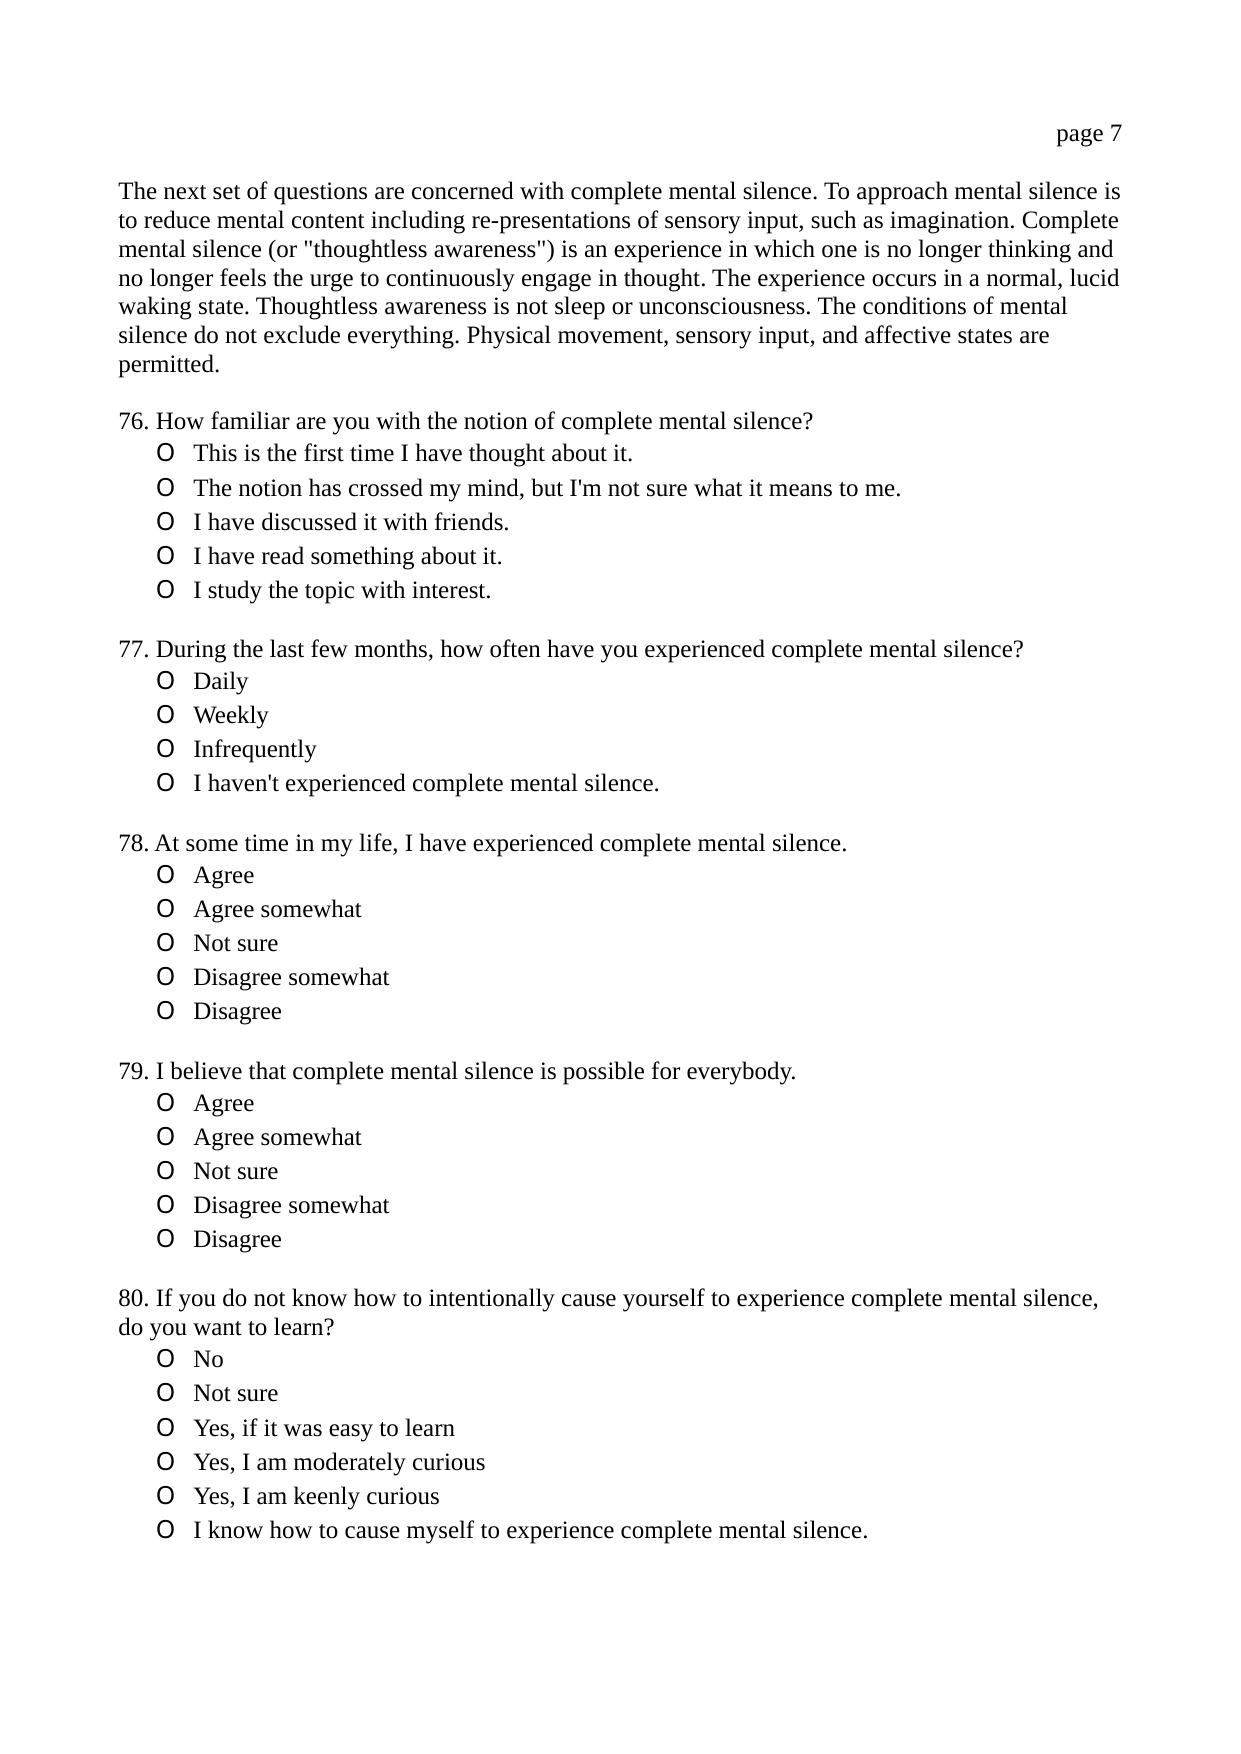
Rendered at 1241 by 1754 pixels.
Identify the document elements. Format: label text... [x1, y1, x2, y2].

list Not sure [156, 1153, 1122, 1187]
list The notion has crossed my mind, but I'm not sure what it means to me. [156, 469, 1122, 503]
list Disagree [156, 993, 1122, 1027]
list Yes, I am moderately curious [156, 1443, 1122, 1477]
text The next set of questions are concerned with complete mental silence. To approach mental silence is to reduce mental content including re-presentations of sensory input, such as imagination. Complete mental silence (or "thoughtless awareness") is an experience in which one is no longer thinking and no longer feels the urge to continuously engage in thought. The experience occurs in a normal, lucid waking state. Thoughtless awareness is not sleep or unconsciousness. The conditions of mental silence do not exclude everything. Physical movement, sensory input, and affective states are permitted. [118, 176, 1122, 378]
list Agree somewhat [156, 1118, 1122, 1153]
list I study the topic with interest. [156, 571, 1122, 605]
list This is the first time I have thought about it. [156, 435, 1122, 469]
list Disagree somewhat [156, 1187, 1122, 1221]
list Agree [156, 857, 1122, 891]
list I haven't experienced complete mental silence. [156, 765, 1122, 799]
list Daily [156, 663, 1122, 697]
list Yes, I am keenly curious [156, 1477, 1122, 1511]
list Disagree somewhat [156, 959, 1122, 993]
list Not sure [156, 1375, 1122, 1409]
list I know how to cause myself to experience complete mental silence. [156, 1511, 1122, 1545]
text 78. At some time in my life, I have experienced complete mental silence. [118, 828, 1122, 857]
list Disagree [156, 1221, 1122, 1255]
list Infrequently [156, 731, 1122, 765]
list Agree somewhat [156, 891, 1122, 925]
list Weekly [156, 697, 1122, 731]
text 76. How familiar are you with the notion of complete mental silence? [118, 406, 1122, 435]
text 79. I believe that complete mental silence is possible for everybody. [118, 1056, 1122, 1084]
list No [156, 1341, 1122, 1375]
list Yes, if it was easy to learn [156, 1409, 1122, 1443]
list I have discussed it with friends. [156, 503, 1122, 537]
list I have read something about it. [156, 537, 1122, 571]
list Not sure [156, 925, 1122, 959]
text 77. During the last few months, how often have you experienced complete mental silence? [118, 634, 1122, 663]
text 80. If you do not know how to intentionally cause yourself to experience complete mental silence, do you want to learn? [118, 1283, 1122, 1341]
list Agree [156, 1084, 1122, 1118]
